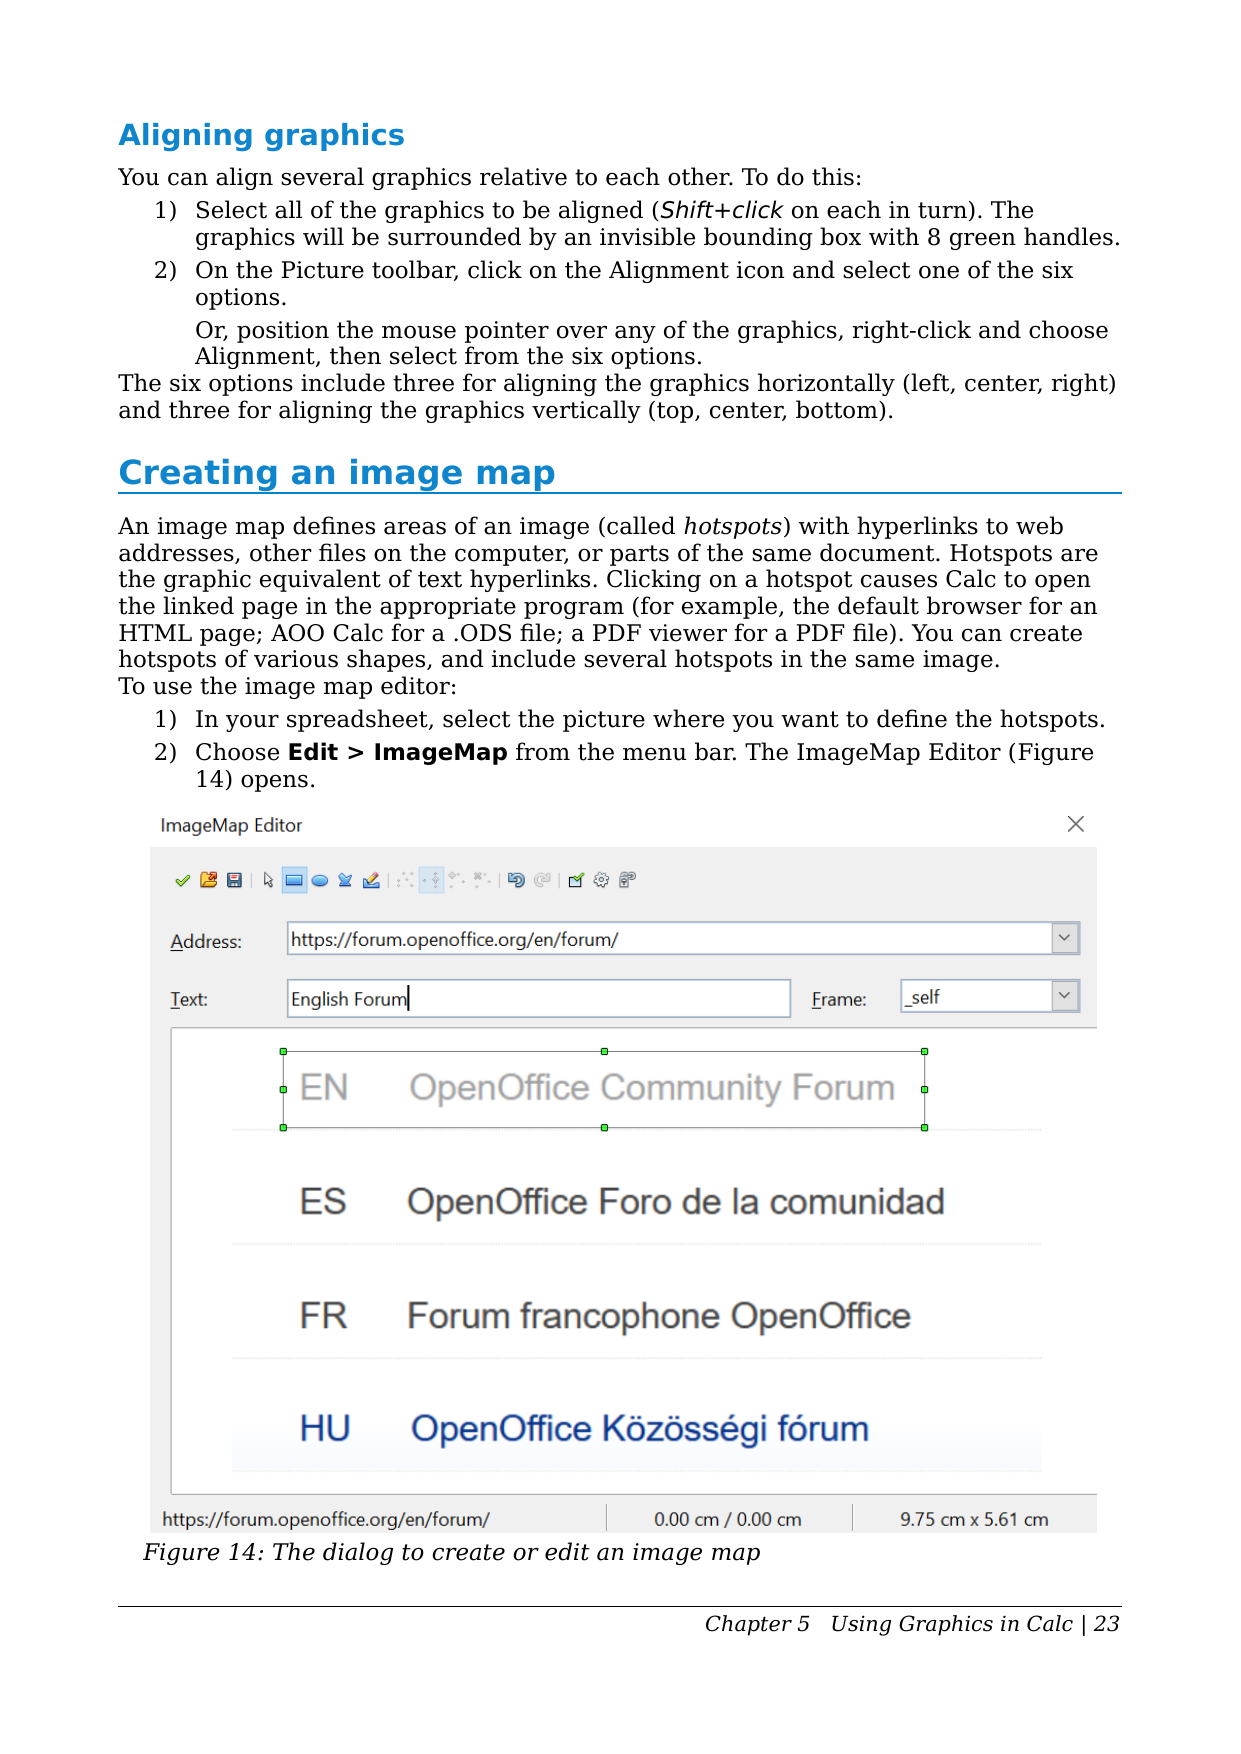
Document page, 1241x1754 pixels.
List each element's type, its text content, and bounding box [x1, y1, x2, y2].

list Choose Edit > ImageMap from the menu bar. The ImageMap Editor (Figure 14) opens. [177, 739, 1122, 793]
list You can align several graphics relative to each other. To do this: [118, 164, 1122, 191]
text An image map defines areas of an image (called hotspots) with hyperlinks to web addresses, other files on the computer, or parts of the same document. Hotspots are the graphic equivalent of text hyperlinks. Clicking on a hotspot causes Calc to open the linked page in the appropriate program (for example, the default browser for an HTML page; AOO Calc for a .ODS file; a PDF viewer for a PDF file). You can create hotspots of various shapes, and include several hotspots in the same image. [118, 513, 1122, 673]
list Select all of the graphics to be aligned (Shift+click on each in turn). The graphics will be surrounded by an invisible bounding box with 8 green handles. [177, 198, 1122, 251]
subtitle Creating an image map [118, 453, 1122, 492]
list In your spreadsheet, select the picture where you want to define the hotspots. [177, 706, 1122, 733]
text Figure 14: The dialog to create or edit an image map [143, 1539, 1097, 1566]
subtitle Aligning graphics [118, 118, 1122, 152]
list The six options include three for aligning the graphics horizontally (left, center, right) and three for aligning the graphics vertically (top, center, bottom). [118, 370, 1122, 423]
list On the Picture toolbar, click on the Alignment icon and select one of the six options. [177, 257, 1122, 311]
picture [150, 811, 1097, 1533]
list Or, position the mouse pointer over any of the graphics, right-click and choose Alignment, then select from the six options. [195, 317, 1122, 370]
list To use the image map editor: [118, 673, 1122, 700]
